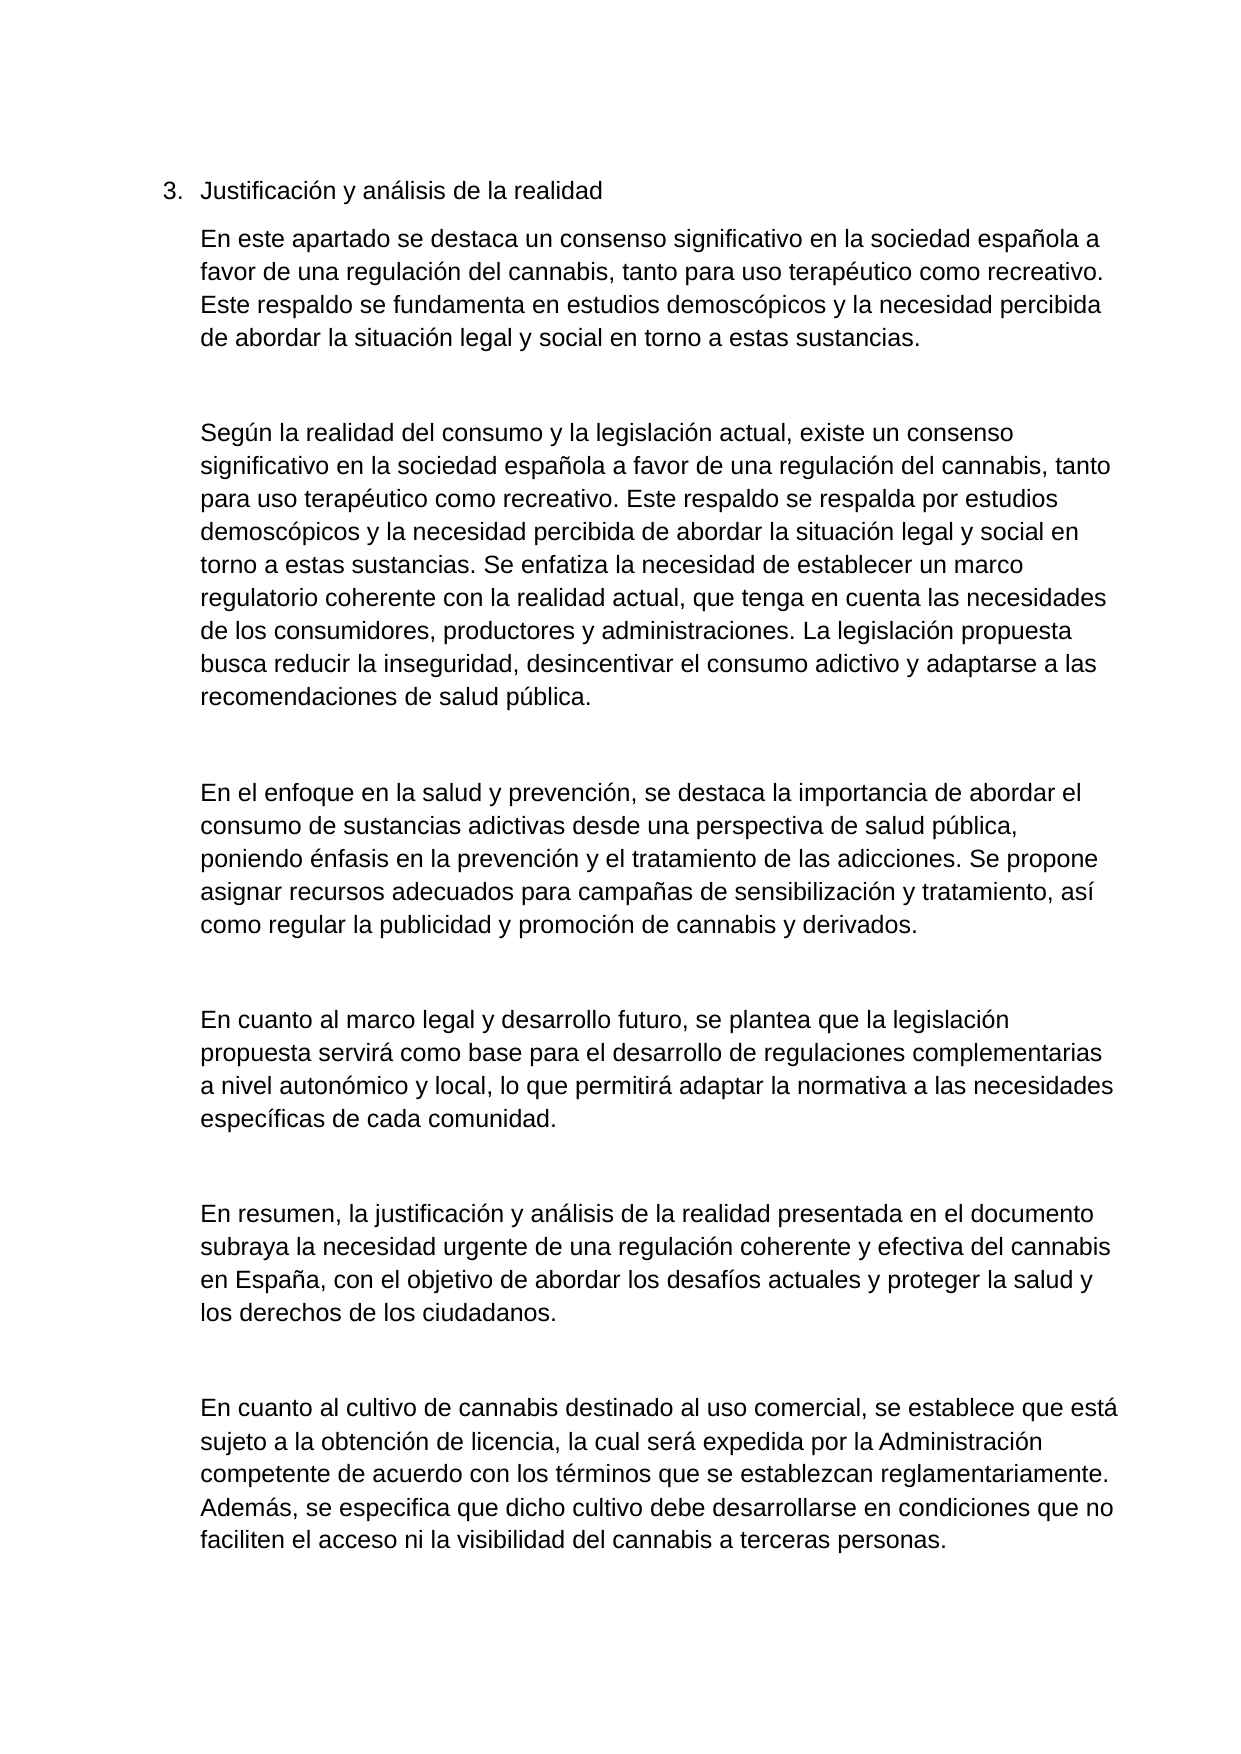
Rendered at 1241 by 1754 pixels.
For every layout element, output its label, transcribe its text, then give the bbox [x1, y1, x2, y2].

list Justificación y análisis de la realidad [163, 176, 1122, 205]
list En resumen, la justificación y análisis de la realidad presentada en el documento subraya la necesidad urgente de una regulación coherente y efectiva del cannabis en España, con el objetivo de abordar los desafíos actuales y proteger la salud y los derechos de los ciudadanos. [163, 1199, 1122, 1327]
list Según la realidad del consumo y la legislación actual, existe un consenso significativo en la sociedad española a favor de una regulación del cannabis, tanto para uso terapéutico como recreativo. Este respaldo se respalda por estudios demoscópicos y la necesidad percibida de abordar la situación legal y social en torno a estas sustancias. Se enfatiza la necesidad de establecer un marco regulatorio coherente con la realidad actual, que tenga en cuenta las necesidades de los consumidores, productores y administraciones. La legislación propuesta busca reducir la inseguridad, desincentivar el consumo adictivo y adaptarse a las recomendaciones de salud pública. [163, 418, 1122, 711]
list En cuanto al marco legal y desarrollo futuro, se plantea que la legislación propuesta servirá como base para el desarrollo de regulaciones complementarias a nivel autonómico y local, lo que permitirá adaptar la normativa a las necesidades específicas de cada comunidad. [163, 1005, 1122, 1133]
list En este apartado se destaca un consenso significativo en la sociedad española a favor de una regulación del cannabis, tanto para uso terapéutico como recreativo. Este respaldo se fundamenta en estudios demoscópicos y la necesidad percibida de abordar la situación legal y social en torno a estas sustancias. [163, 224, 1122, 352]
list En cuanto al cultivo de cannabis destinado al uso comercial, se establece que está sujeto a la obtención de licencia, la cual será expedida por la Administración competente de acuerdo con los términos que se establezcan reglamentariamente. Además, se especifica que dicho cultivo debe desarrollarse en condiciones que no faciliten el acceso ni la visibilidad del cannabis a terceras personas. [163, 1393, 1122, 1554]
list En el enfoque en la salud y prevención, se destaca la importancia de abordar el consumo de sustancias adictivas desde una perspectiva de salud pública, poniendo énfasis en la prevención y el tratamiento de las adicciones. Se propone asignar recursos adecuados para campañas de sensibilización y tratamiento, así como regular la publicidad y promoción de cannabis y derivados. [163, 778, 1122, 938]
